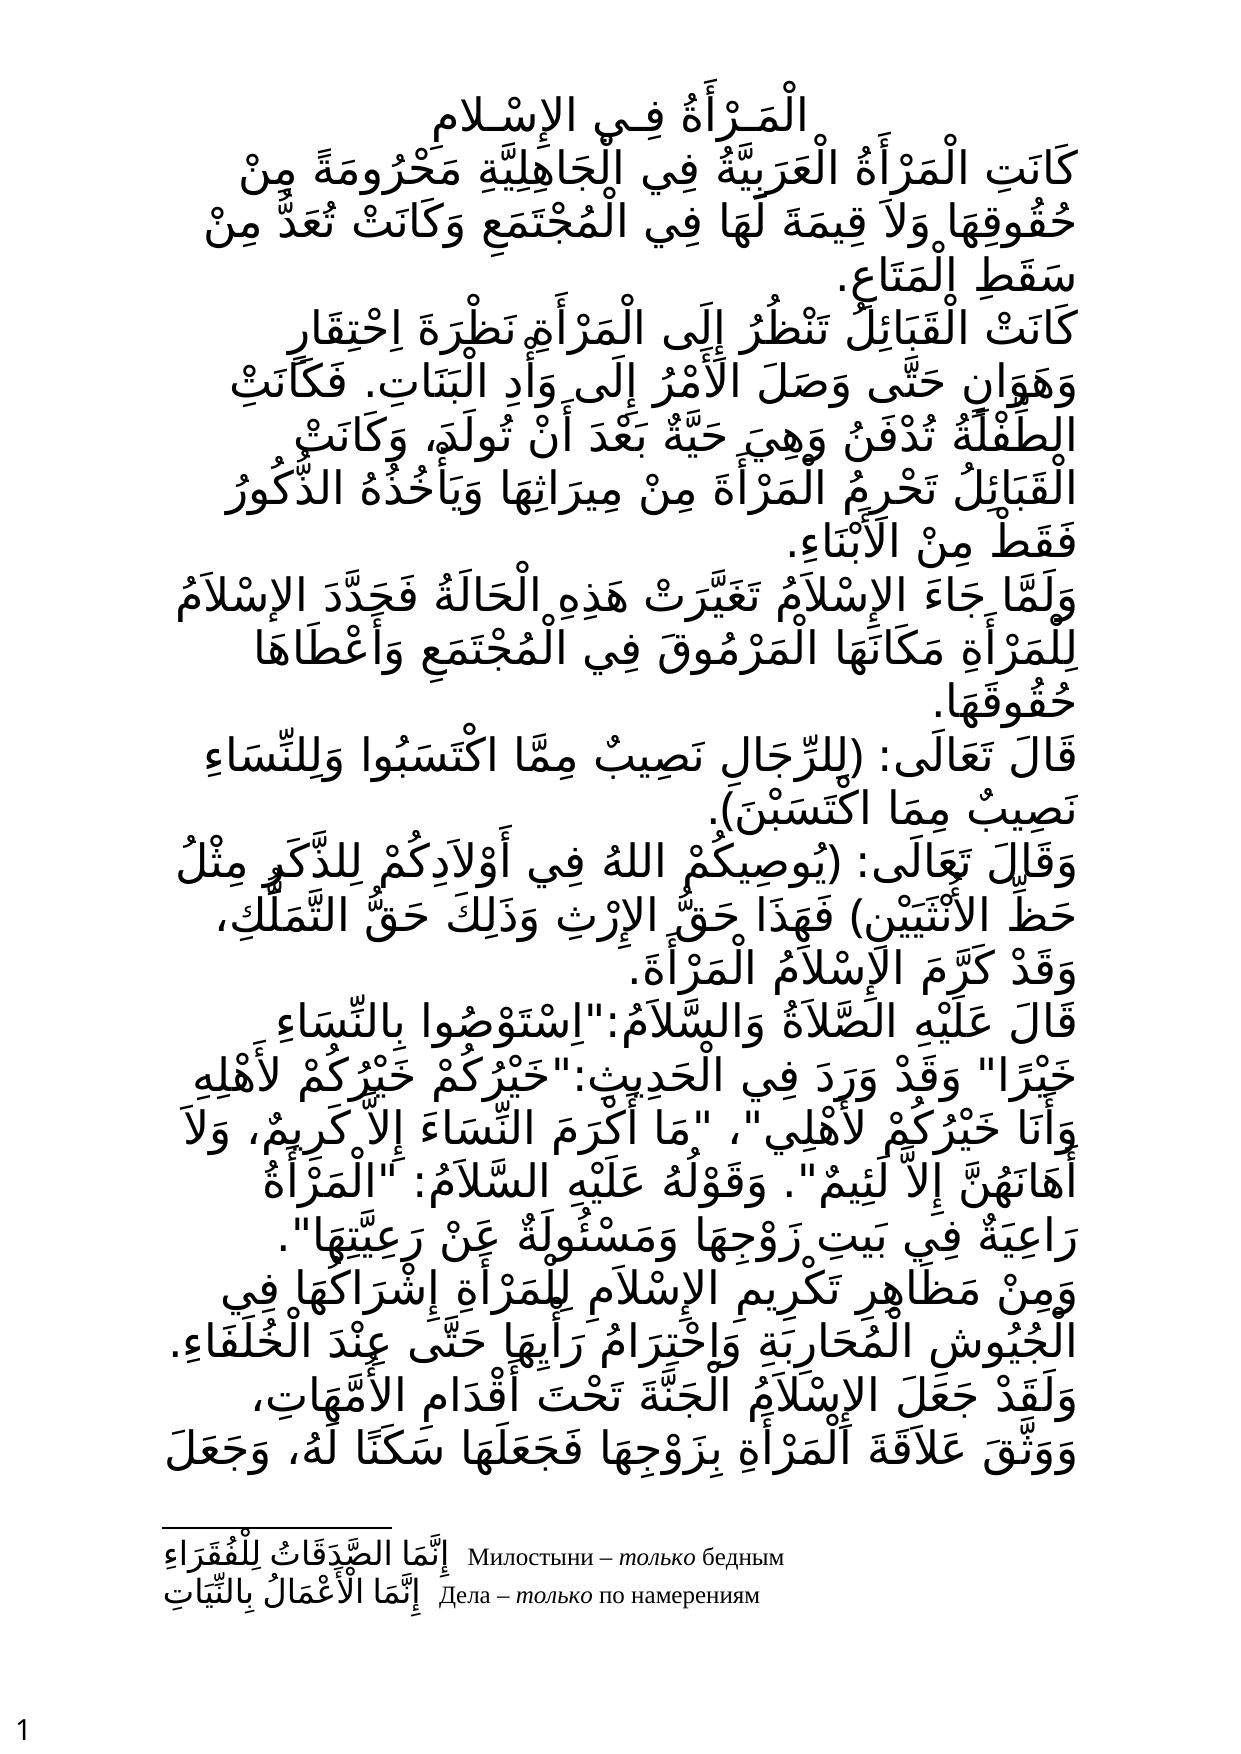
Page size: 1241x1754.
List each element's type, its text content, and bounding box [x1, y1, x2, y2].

text قَالَ عَلَيْهِ الصَّلاَةُ وَالسَّلاَمُ:"اِسْتَوْصُوا بِالنِّسَاءِ خَيْرًا" وَقَدْ وَرَدَ فِي الْحَدِيثِ:"خَيْرُكُمْ خَيْرُكُمْ لأَهْلِهِ وَأَنَا خَيْرُكُمْ لأَهْلِي"، "مَا أَكْرَمَ النِّسَاءَ إِلاَّ كَرِيمٌ، وَلاَ أَهَانَهُنَّ إِلاَّ لَئِيمٌ". وَقَوْلُهُ عَلَيْهِ السَّلاَمُ: "الْمَرْأَةُ رَاعِيَةٌ فِي بَيتِ زَوْجِهَا وَمَسْئُولَةٌ عَنْ رَعِيَّتِهَا". [162, 995, 1078, 1262]
subtitle الْمَـرْأَةُ فِـي الإِسْـلامِ [162, 89, 1078, 142]
text كَانَتْ الْقَبَائِلُ تَنْظُرُ إِلَى الْمَرْأَةِ نَظْرَةَ اِحْتِقَارٍ وَهَوَانٍ حَتَّى وَصَلَ الأَمْرُ إِلَى وَأْدِ الْبَنَاتِ. فَكَانَتِْ الطِّفْلَةُ تُدْفَنُ وَهِيَ حَيَّةٌ بَعْدَ أَنْ تُولَدَ، وَكَانَتْ الْقَبَائِلُ تَحْرِمُ الْمَرْأَةَ مِنْ مِيرَاثِهَا وَيَأْخُذُهُ الذُّكُورُ فَقَطْ مِنْ الأَبْنَاءِ. [162, 302, 1078, 569]
text إِنَّمَا الصَّدَقَاتُ لِلْفُقَرَاءِ Милостыни – только бедным [162, 1534, 1078, 1573]
text وَلَقَدْ جَعَلَ الإِسْلاَمُ الْجَنَّةَ تَحْتَ أَقْدَامِ الأُمَّهَاتِ، وَوَثَّقَ عَلاَقَةَ الْمَرْأَةِ بِزَوْجِهَا فَجَعَلَهَا سَكَنًا لَهُ، وَجَعَلَ بَيْنَهُمَا مَوَدَّةً وَرَحْمَةً، كَمَا قَبِلَ الإسْلاَمُ شَهَادَةَ الْمَرْأَةِ بَعْدَ أَنْ كَانَتْ شَهَادَتُهَا لاَ تُقْبَلُ. [162, 1369, 1078, 1475]
text وَلَمَّا جَاءَ الإِسْلاَمُ تَغَيَّرَتْ هَذِهِ الْحَالَةُ فَحَدَّدَ الإسْلاَمُ لِلْمَرْأَةِ مَكَانَهَا الْمَرْمُوقَ فِي الْمُجْتَمَعِ وَأَعْطَاهَا حُقُوقَهَا. [162, 569, 1078, 729]
text وَقَالَ تَعَالَى: ﴿يُوصِيكُمْ اللهُ فِي أَوْلاَدِكُمْ لِلذَّكَرِ مِثْلُ حَظِّ الأُنْثَيَيْنِ﴾ فَهَذَا حَقُّ الإِرْثِ وَذَلِكَ حَقُّ التَّمَلُّكِ، وَقَدْ كَرَّمَ الإِسْلاَمُ الْمَرْأَةَ. [162, 835, 1078, 995]
text وَمِنْ مَظَاهِرِ تَكْرِيمِ الإِسْلاَمِ لِلْمَرْأَةِ إِشْرَاكُهَا فِي الْجُيُوشِ الْمُحَارِبَةِ وَاِحْتِرَامُ رَأْيِهَا حَتَّى عِنْدَ الْخُلَفَاءِ. [162, 1262, 1078, 1369]
subtitle قَالَ تَعَالَى: ﴿لِلرِّجَالِ نَصِيبٌ مِمَّا اكْتَسَبُوا وَلِلنِّسَاءِ نَصِيبٌ مِمَا اكْتَسَبْنَ﴾. [162, 729, 1078, 835]
text إِنَّمَا الْأَعْمَالُ بِالنِّيَاتِ Дела – только по намерениям [162, 1573, 1078, 1612]
text كَانَتِ الْمَرْأَةُ الْعَرَبِيَّةُ فِي الْجَاهِلِيَّةِ مَحْرُومَةً مِنْ حُقُوقِهَا وَلاَ قِيمَةَ لَهَا فِي الْمُجْتَمَعِ وَكَانَتْ تُعَدُّ مِنْ سَقَطِ الْمَتَاعِ. [162, 142, 1078, 302]
